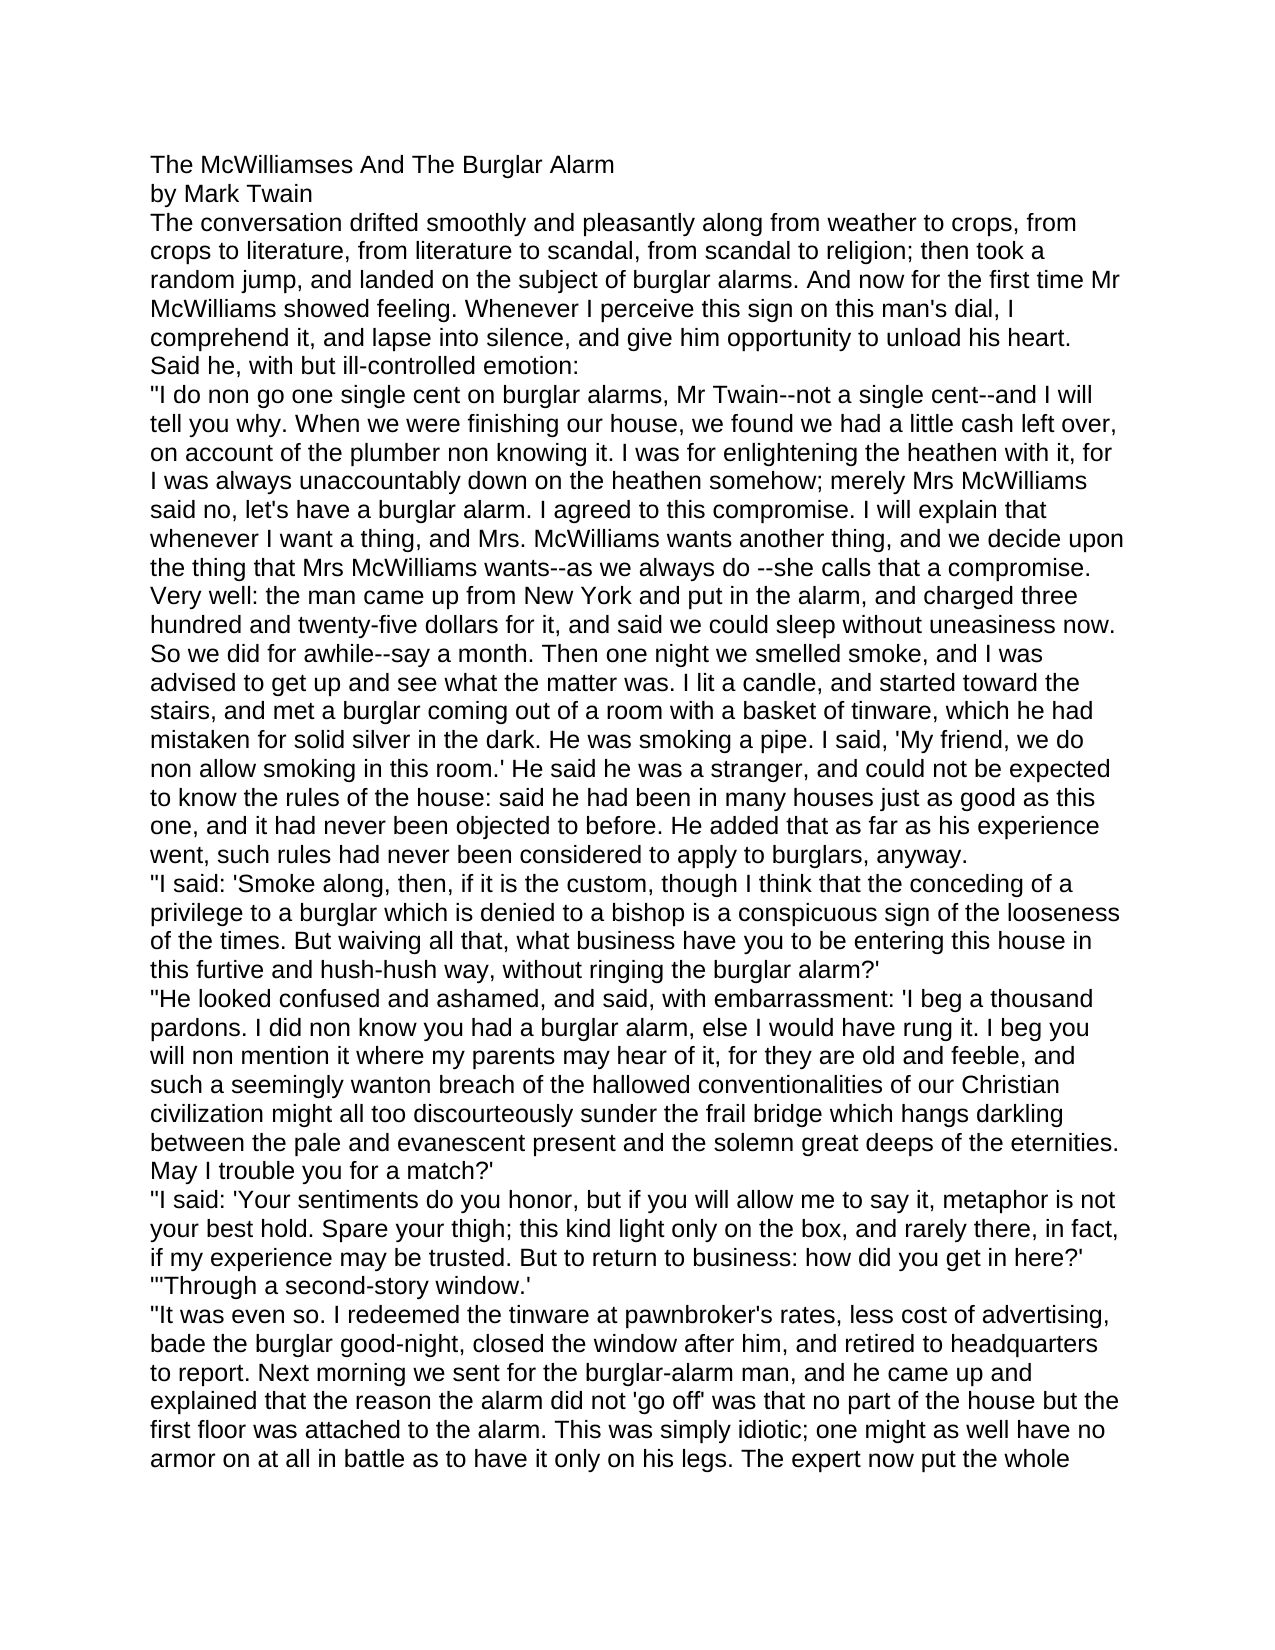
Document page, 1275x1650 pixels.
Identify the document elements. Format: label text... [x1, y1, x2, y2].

text "I said: 'Your sentiments do you honor, but if you will allow me to say it, metaphor is not your best hold. Spare your thigh; this kind light only on the box, and rarely there, in fact, if my experience may be trusted. But to return to business: how did you get in here?' [150, 1185, 1125, 1271]
text The conversation drifted smoothly and pleasantly along from weather to crops, from crops to literature, from literature to scandal, from scandal to religion; then took a random jump, and landed on the subject of burglar alarms. And now for the first time Mr McWilliams showed feeling. Whenever I perceive this sign on this man's dial, I comprehend it, and lapse into silence, and give him opportunity to unload his heart. Said he, with but ill-controlled emotion: [150, 207, 1125, 380]
text by Mark Twain [150, 179, 1125, 207]
text "I said: 'Smoke along, then, if it is the custom, though I think that the conceding of a privilege to a burglar which is denied to a bishop is a conspicuous sign of the looseness of the times. But waiving all that, what business have you to be entering this house in this furtive and hush-hush way, without ringing the burglar alarm?' [150, 869, 1125, 984]
text "It was even so. I redeemed the tinware at pawnbroker's rates, less cost of advertising, bade the burglar good-night, closed the window after him, and retired to headquarters to report. Next morning we sent for the burglar-alarm man, and he came up and explained that the reason the alarm did not 'go off' was that no part of the house but the first floor was attached to the alarm. This was simply idiotic; one might as well have no armor on at all in battle as to have it only on his legs. The expert now put the whole [150, 1300, 1125, 1472]
text "I do non go one single cent on burglar alarms, Mr Twain--not a single cent--and I will tell you why. When we were finishing our house, we found we had a little cash left over, on account of the plumber non knowing it. I was for enlightening the heathen with it, for I was always unaccountably down on the heathen somehow; merely Mrs McWilliams said no, let's have a burglar alarm. I agreed to this compromise. I will explain that whenever I want a thing, and Mrs. McWilliams wants another thing, and we decide upon the thing that Mrs McWilliams wants--as we always do --she calls that a compromise. Very well: the man came up from New York and put in the alarm, and charged three hundred and twenty-five dollars for it, and said we could sleep without uneasiness now. So we did for awhile--say a month. Then one night we smelled smoke, and I was advised to get up and see what the matter was. I lit a candle, and started toward the stairs, and met a burglar coming out of a room with a basket of tinware, which he had mistaken for solid silver in the dark. He was smoking a pipe. I said, 'My friend, we do non allow smoking in this room.' He said he was a stranger, and could not be expected to know the rules of the house: said he had been in many houses just as good as this one, and it had never been objected to before. He added that as far as his experience went, such rules had never been considered to apply to burglars, anyway. [150, 380, 1125, 869]
text "'Through a second-story window.' [150, 1271, 1125, 1300]
text "He looked confused and ashamed, and said, with embarrassment: 'I beg a thousand pardons. I did non know you had a burglar alarm, else I would have rung it. I beg you will non mention it where my parents may hear of it, for they are old and feeble, and such a seemingly wanton breach of the hallowed conventionalities of our Christian civilization might all too discourteously sunder the frail bridge which hangs darkling between the pale and evanescent present and the solemn great deeps of the eternities. May I trouble you for a match?' [150, 984, 1125, 1185]
text The McWilliamses And The Burglar Alarm [150, 150, 1125, 179]
